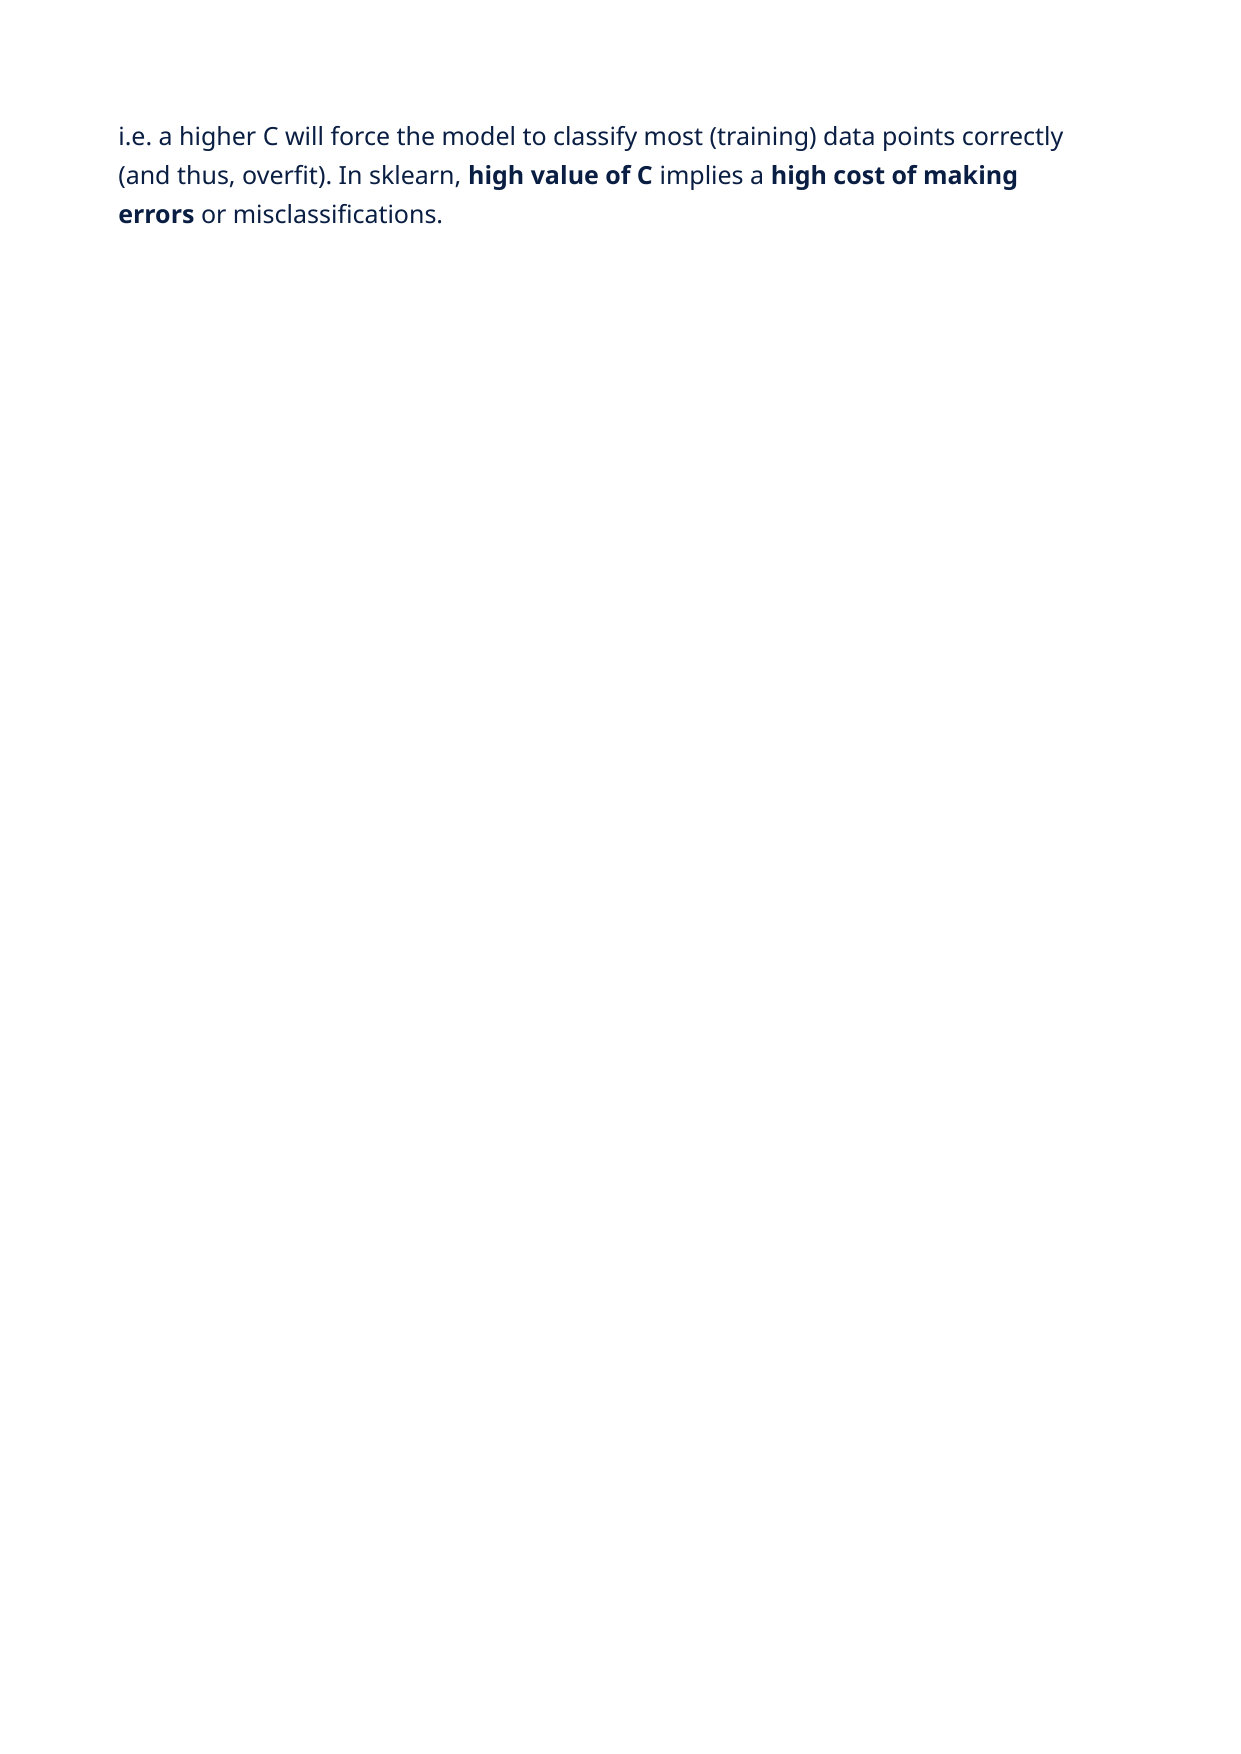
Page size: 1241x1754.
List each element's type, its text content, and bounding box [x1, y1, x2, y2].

text i.e. a higher C will force the model to classify most (training) data points correctly (and thus, overfit). In sklearn, high value of C implies a high cost of making errors or misclassifications. [118, 118, 1122, 231]
